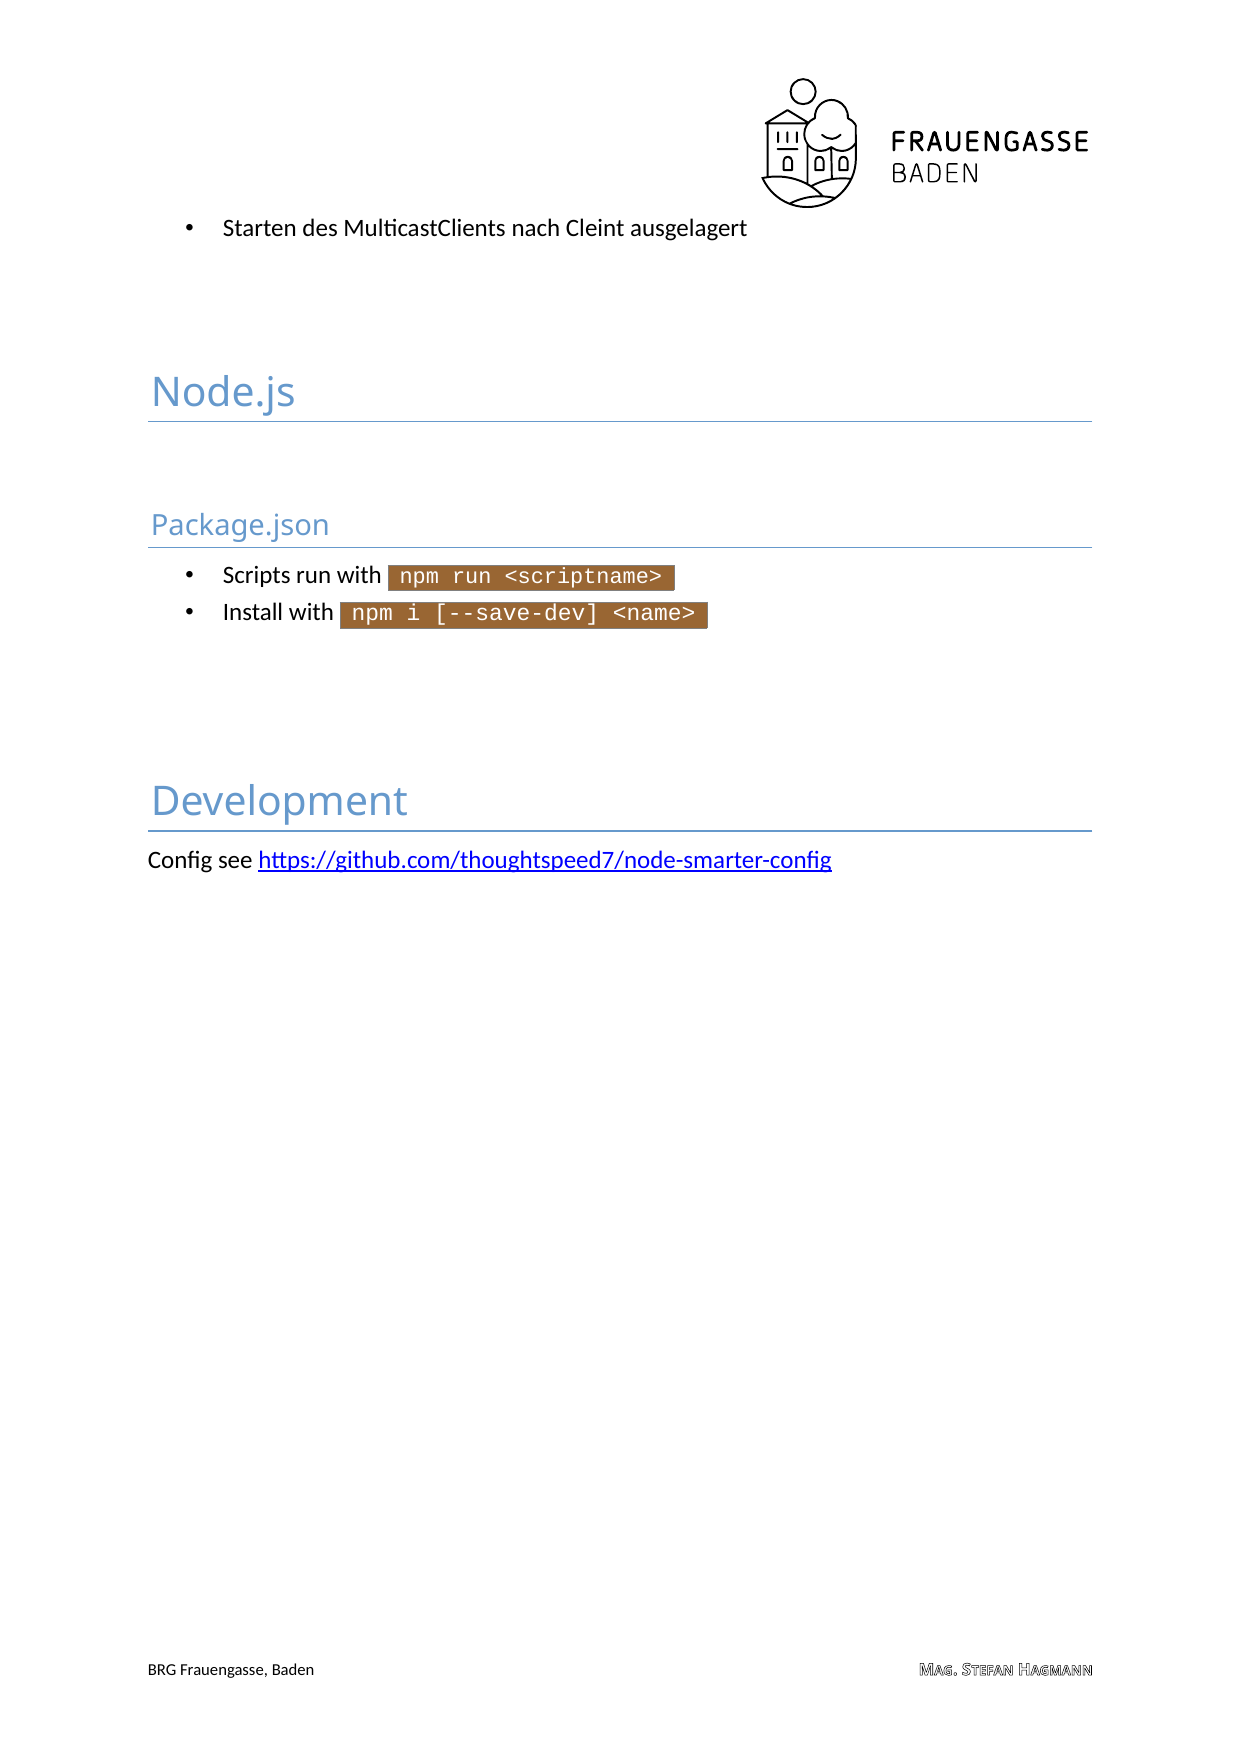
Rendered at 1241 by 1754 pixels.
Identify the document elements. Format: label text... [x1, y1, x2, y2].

text Config see https://github.com/thoughtspeed7/node-smarter-config [148, 844, 1092, 875]
subtitle Development [148, 769, 1092, 830]
list Scripts run with npm run <scriptname> [185, 559, 1092, 590]
list Starten des MulticastClients nach Cleint ausgelagert [185, 212, 1092, 243]
subtitle Package.json [148, 501, 1092, 547]
list Install with npm i [--save-dev] <name> [185, 597, 1092, 628]
subtitle Node.js [148, 359, 1092, 421]
